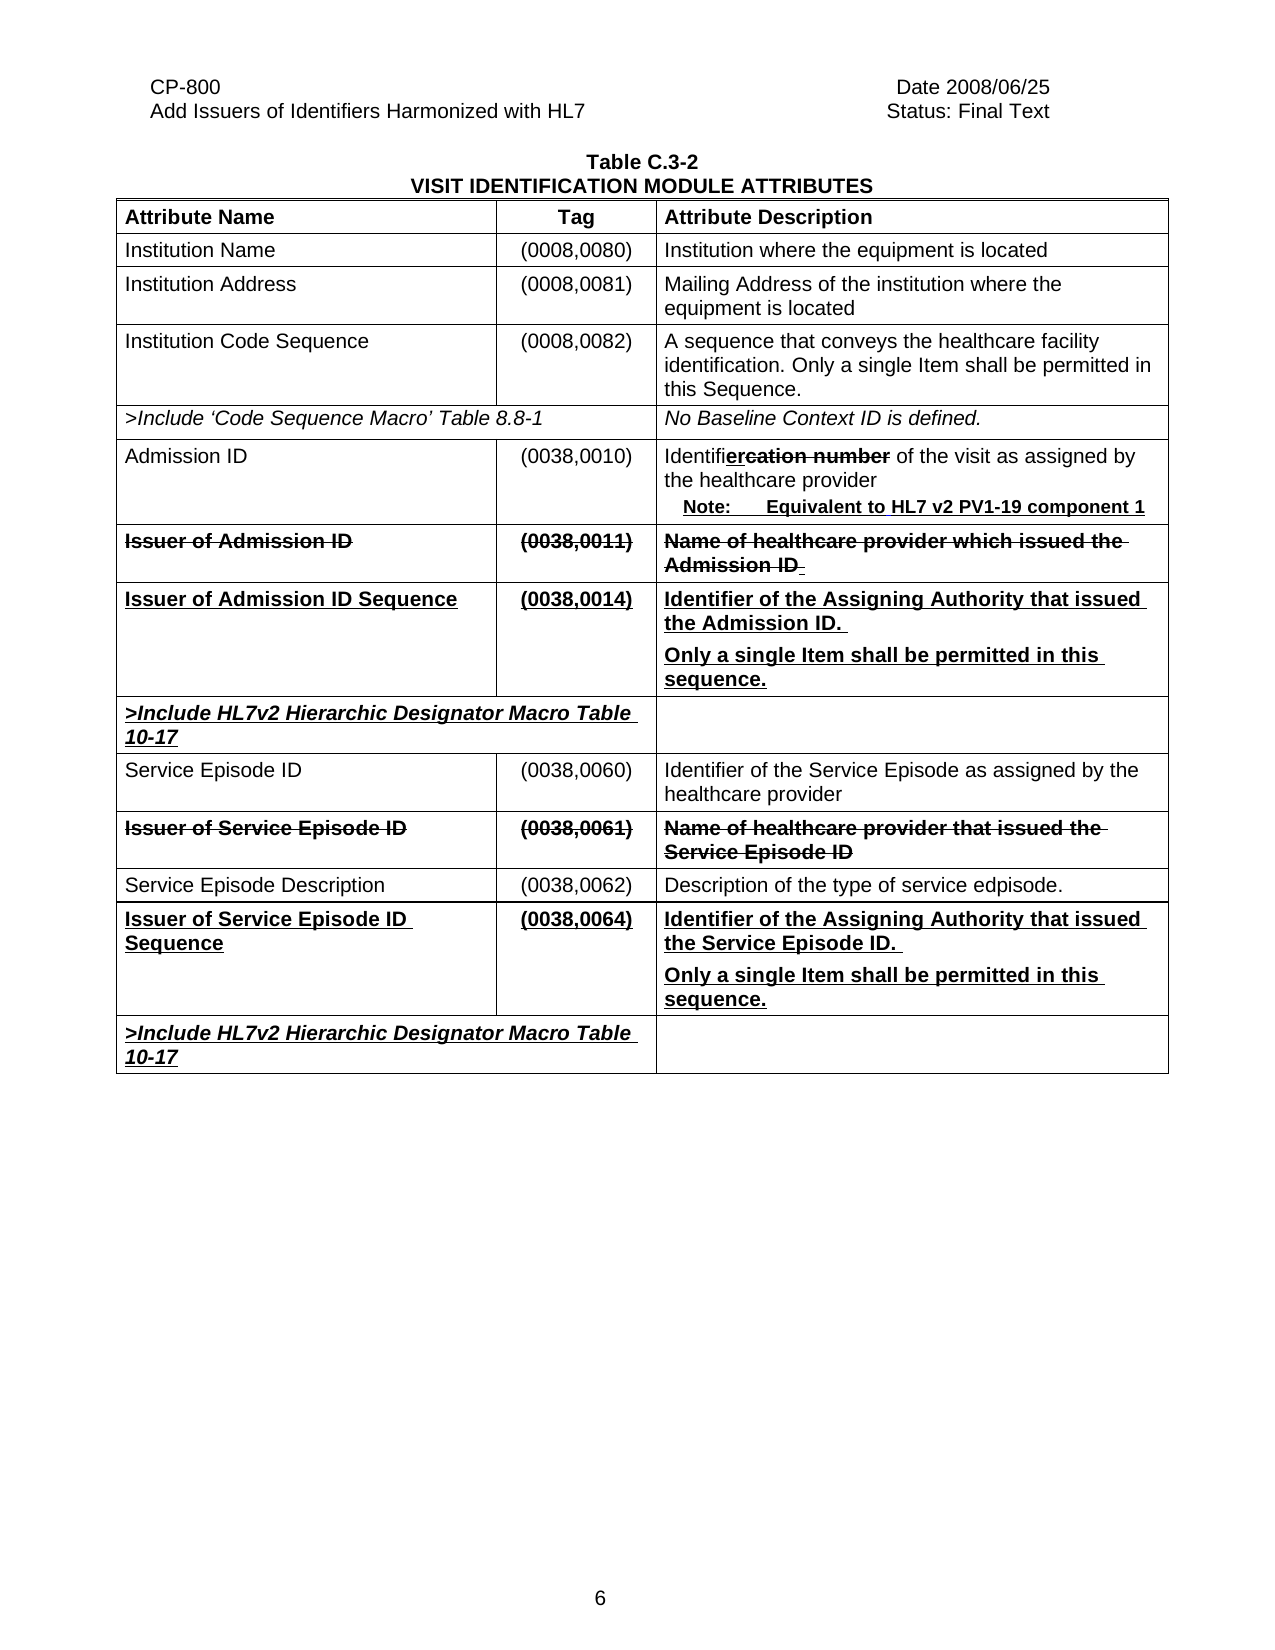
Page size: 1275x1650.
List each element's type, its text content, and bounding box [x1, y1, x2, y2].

table_cell Identifier of the Service Episode as assigned by the healthcare provider [657, 754, 1168, 811]
table_cell Description of the type of service edpisode. [657, 869, 1168, 901]
table_header Attribute Description [657, 201, 1168, 233]
table_cell A sequence that conveys the healthcare facility identification. Only a single Item shall be permitted in this Sequence. [657, 325, 1168, 405]
table_cell (0008,0080) [497, 234, 656, 266]
table_cell No Baseline Context ID is defined. [657, 406, 1168, 439]
title Table C.3-2 VISIT IDENTIFICATION MODULE ATTRIBUTES [150, 150, 1134, 198]
table_cell (0038,0011) [497, 525, 656, 582]
table_cell Issuer of Service Episode ID [117, 812, 496, 868]
table_cell Identifiercation number of the visit as assigned by the healthcare provider Note: Equivalent to HL7 v2 PV1-19 component 1 [657, 440, 1168, 524]
table_header Tag [497, 201, 656, 233]
table_cell Service Episode Description [117, 869, 496, 901]
table_cell (0008,0081) [497, 267, 656, 324]
table_cell Institution where the equipment is located [657, 234, 1168, 266]
table_cell >Include ‘Code Sequence Macro’ Table 8.8-1 [117, 406, 656, 439]
table_cell Institution Name [117, 234, 496, 266]
table_cell Issuer of Admission ID Sequence [117, 583, 496, 696]
table_cell Admission ID [117, 440, 496, 524]
table_cell Institution Code Sequence [117, 325, 496, 405]
table_cell Issuer of Admission ID [117, 525, 496, 582]
table_cell >Include HL7v2 Hierarchic Designator Macro Table 10-17 [117, 697, 656, 753]
table_cell [657, 697, 1168, 753]
table_cell Identifier of the Assigning Authority that issued the Admission ID. Only a single Item shall be permitted in this sequence. [657, 583, 1168, 696]
table_cell Identifier of the Assigning Authority that issued the Service Episode ID. Only a single Item shall be permitted in this sequence. [657, 903, 1168, 1015]
table_cell Service Episode ID [117, 754, 496, 811]
table_cell (0008,0082) [497, 325, 656, 405]
table_cell (0038,0060) [497, 754, 656, 811]
table_cell Mailing Address of the institution where the equipment is located [657, 267, 1168, 324]
table_cell (0038,0014) [497, 583, 656, 696]
table_cell Institution Address [117, 267, 496, 324]
table_cell Name of healthcare provider that issued the Service Episode ID [657, 812, 1168, 868]
table_header Attribute Name [117, 201, 496, 233]
table_cell Name of healthcare provider which issued the Admission ID [657, 525, 1168, 582]
table_cell (0038,0064) [497, 903, 656, 1015]
table_cell Issuer of Service Episode ID Sequence [117, 903, 496, 1015]
table_cell (0038,0062) [497, 869, 656, 901]
table_cell >Include HL7v2 Hierarchic Designator Macro Table 10-17 [117, 1016, 656, 1073]
table_cell [657, 1016, 1168, 1073]
table_cell (0038,0010) [497, 440, 656, 524]
table_cell (0038,0061) [497, 812, 656, 868]
